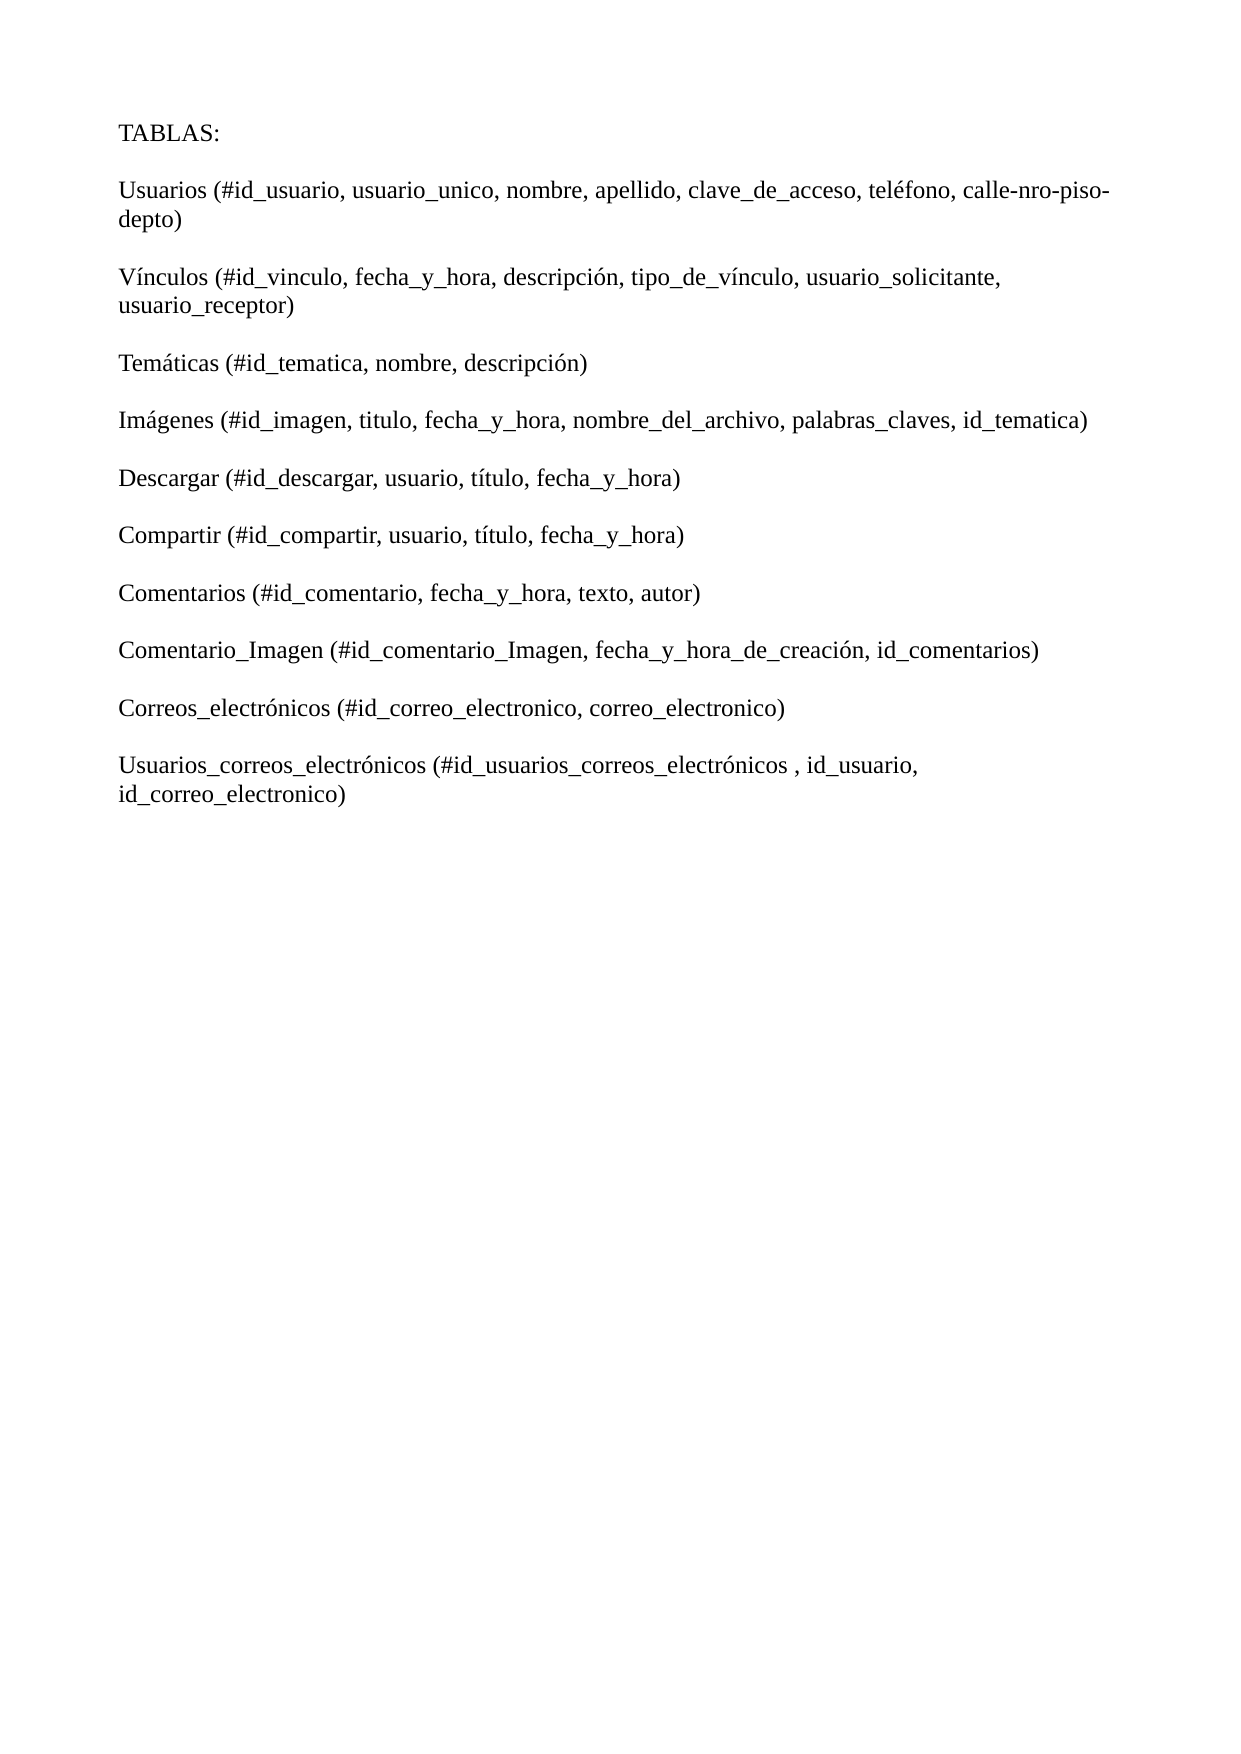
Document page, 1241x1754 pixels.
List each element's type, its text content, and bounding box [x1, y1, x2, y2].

text Descargar (#id_descargar, usuario, título, fecha_y_hora) [118, 463, 1122, 492]
text TABLAS: [118, 118, 1122, 147]
text Vínculos (#id_vinculo, fecha_y_hora, descripción, tipo_de_vínculo, usuario_solicitante, usuario_receptor) [118, 262, 1122, 319]
text Correos_electrónicos (#id_correo_electronico, correo_electronico) [118, 693, 1122, 722]
text Comentarios (#id_comentario, fecha_y_hora, texto, autor) [118, 578, 1122, 607]
text Usuarios_correos_electrónicos (#id_usuarios_correos_electrónicos , id_usuario, id_correo_electronico) [118, 751, 1122, 808]
text Comentario_Imagen (#id_comentario_Imagen, fecha_y_hora_de_creación, id_comentarios) [118, 636, 1122, 664]
text Usuarios (#id_usuario, usuario_unico, nombre, apellido, clave_de_acceso, teléfono, calle-nro-piso-depto) [118, 176, 1122, 233]
text Compartir (#id_compartir, usuario, título, fecha_y_hora) [118, 521, 1122, 549]
text Imágenes (#id_imagen, titulo, fecha_y_hora, nombre_del_archivo, palabras_claves, id_tematica) [118, 406, 1122, 434]
text Temáticas (#id_tematica, nombre, descripción) [118, 348, 1122, 377]
